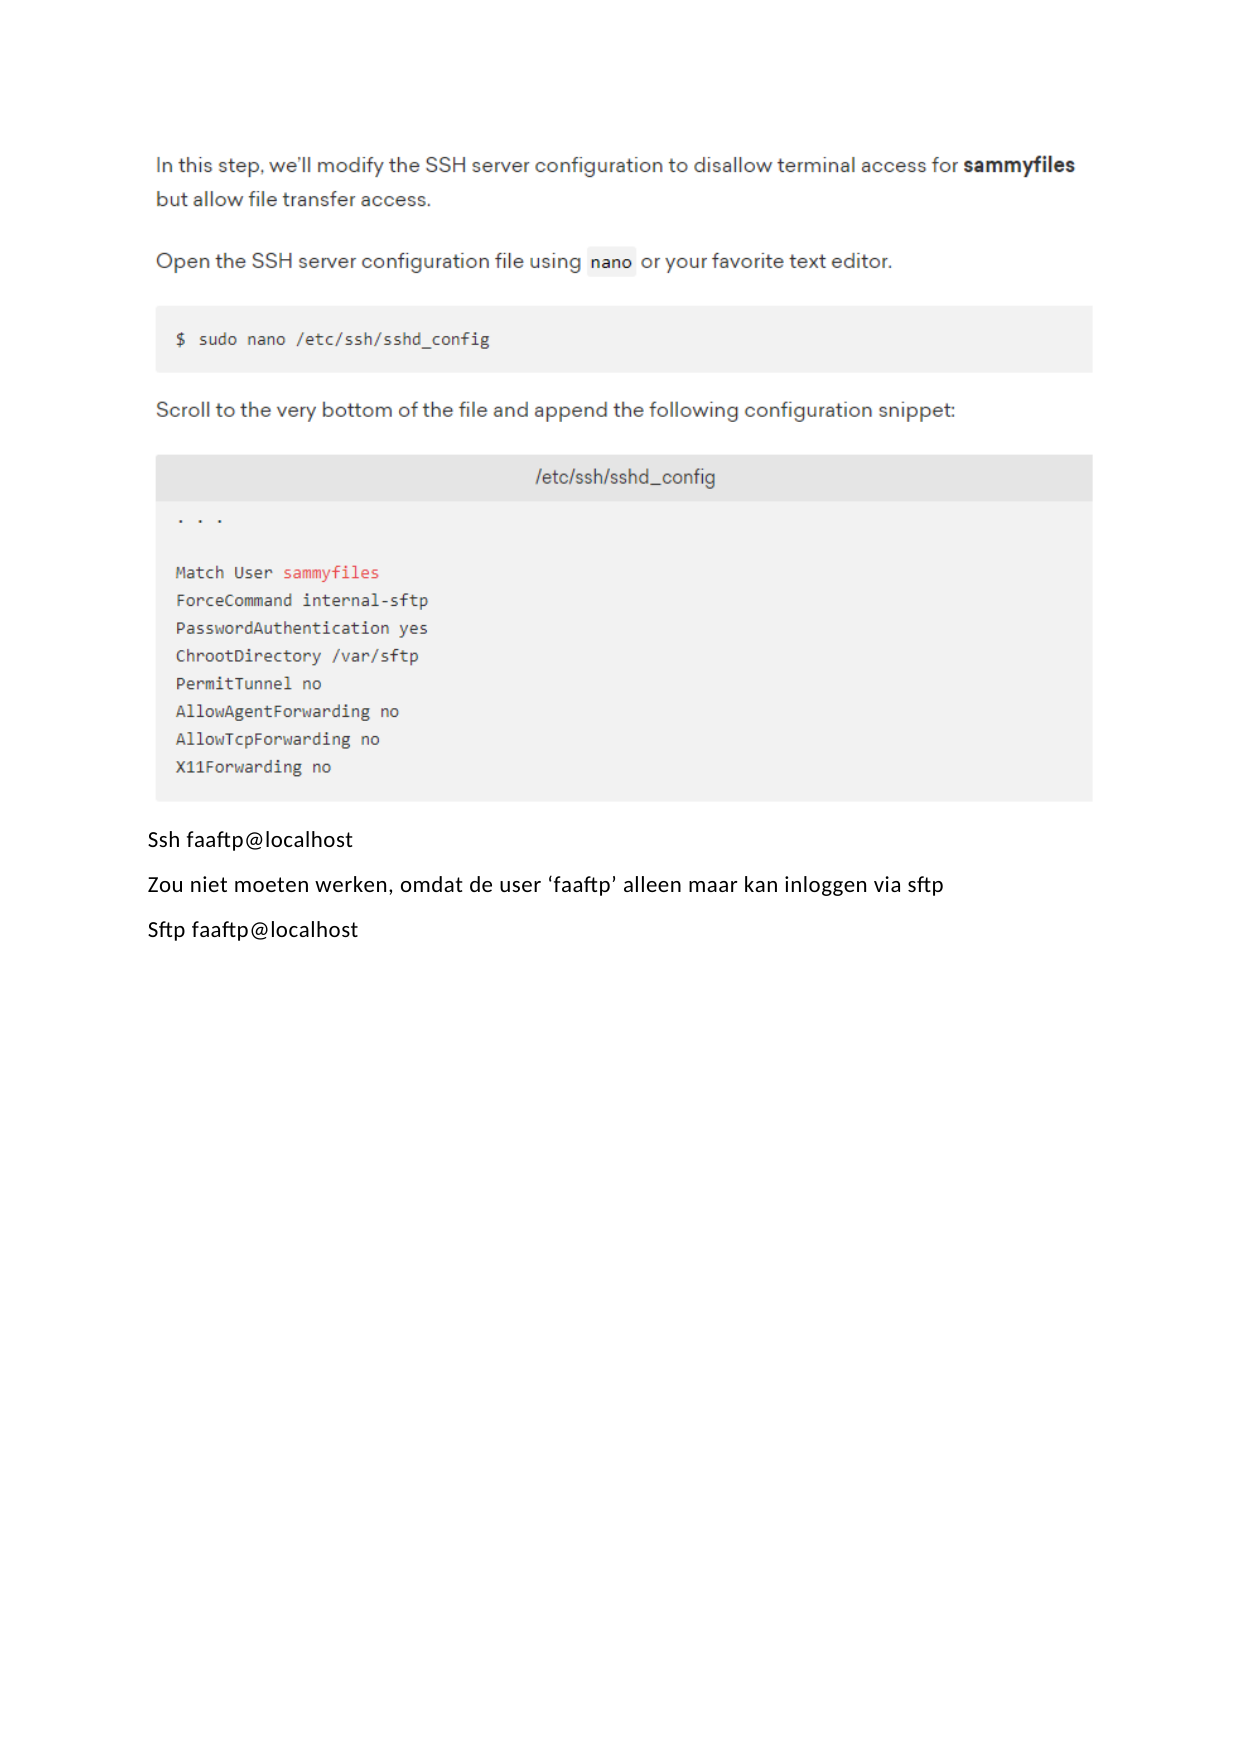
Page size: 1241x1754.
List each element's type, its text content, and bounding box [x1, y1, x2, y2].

text Sftp faaftp@localhost [148, 916, 1093, 943]
text Zou niet moeten werken, omdat de user ‘faaftp’ alleen maar kan inloggen via sftp [148, 870, 1093, 898]
text Ssh faaftp@localhost [148, 825, 1093, 853]
